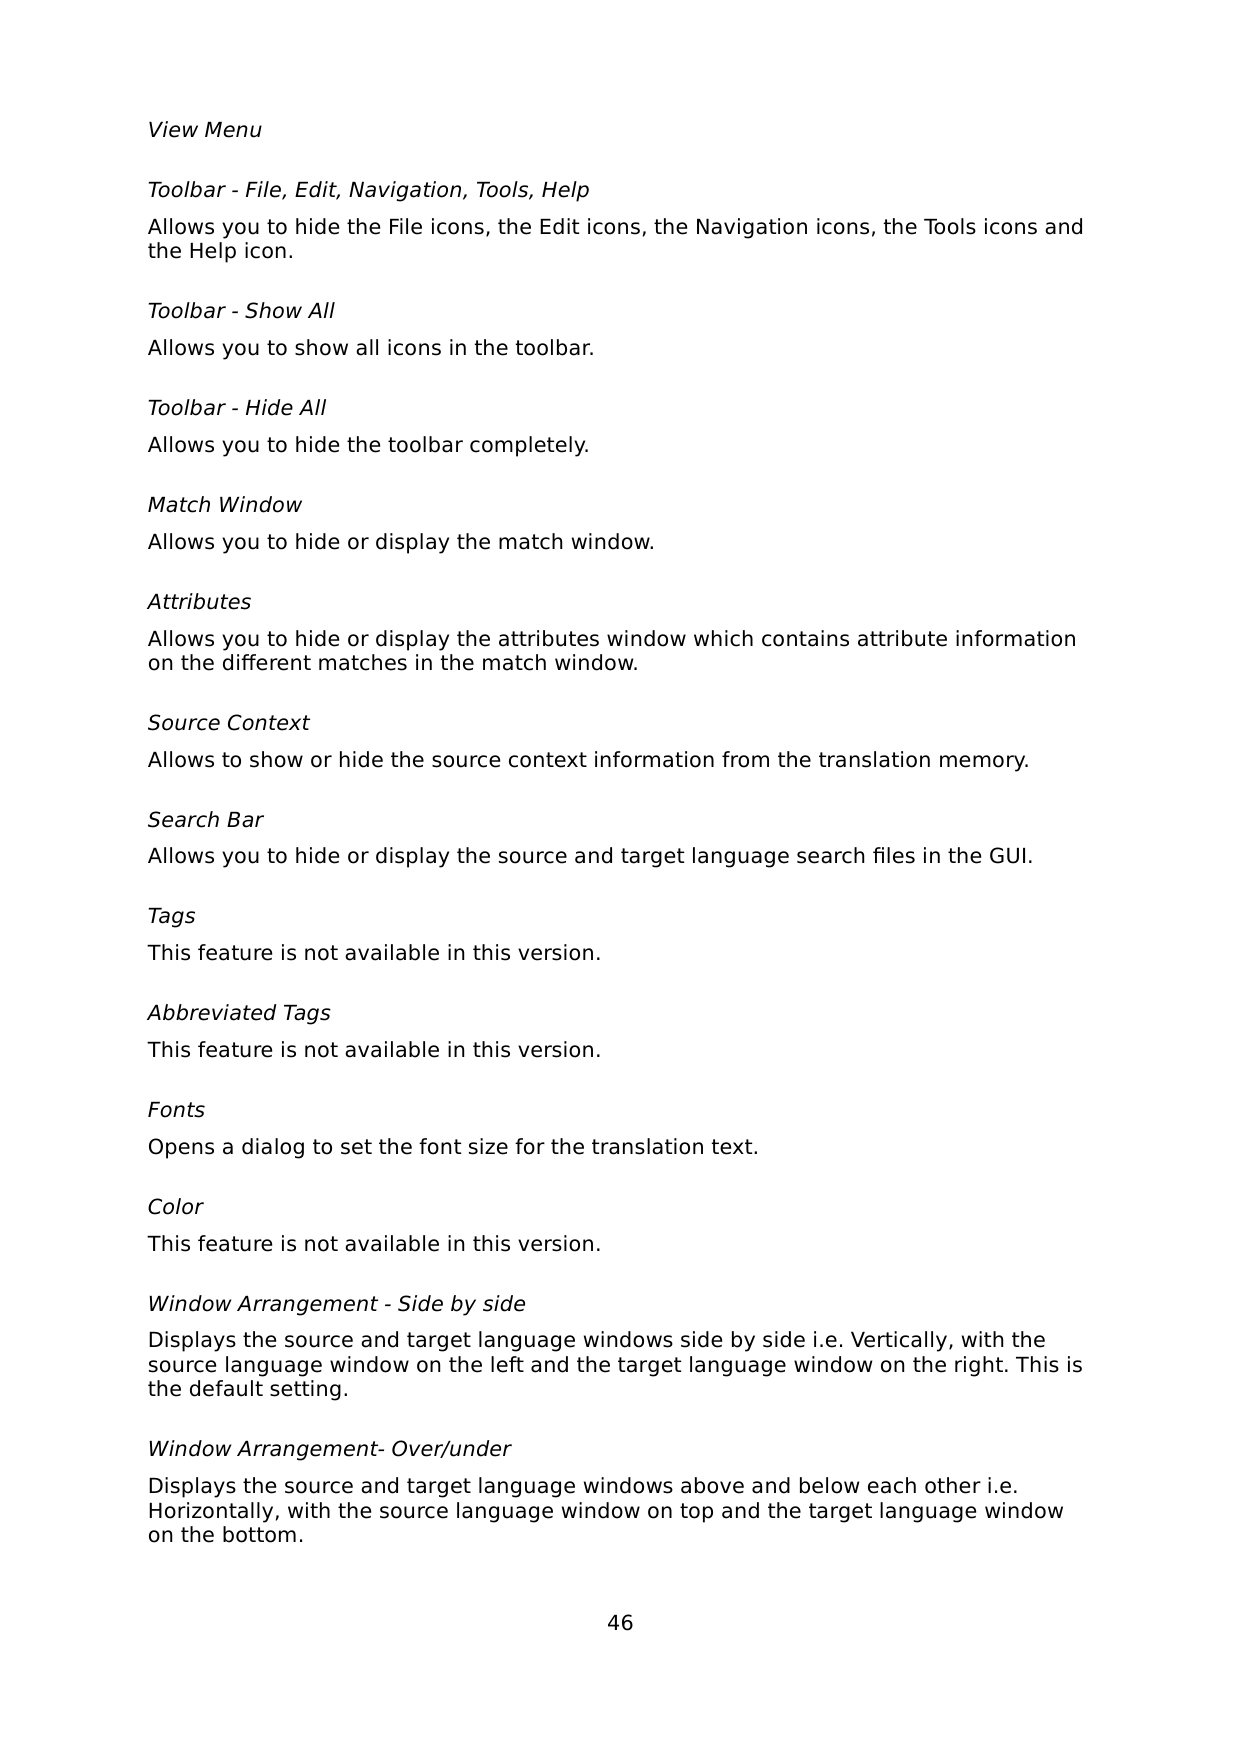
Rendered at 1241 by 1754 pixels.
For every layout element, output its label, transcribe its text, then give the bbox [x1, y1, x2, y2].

text This feature is not available in this version. [148, 1232, 1093, 1256]
text Opens a dialog to set the font size for the translation text. [148, 1135, 1093, 1159]
text This feature is not available in this version. [148, 1038, 1093, 1062]
text Color [148, 1195, 1093, 1219]
text Window Arrangement - Side by side [148, 1291, 1093, 1316]
text Allows you to hide the toolbar completely. [148, 433, 1093, 457]
text Allows to show or hide the source context information from the translation memory. [148, 748, 1093, 772]
text Toolbar - Hide All [148, 396, 1093, 421]
text Abbreviated Tags [148, 1001, 1093, 1026]
text Allows you to hide or display the match window. [148, 530, 1093, 554]
text Tags [148, 904, 1093, 929]
text Allows you to hide or display the source and target language search files in the GUI. [148, 844, 1093, 869]
text Match Window [148, 493, 1093, 517]
text Toolbar - Show All [148, 299, 1093, 324]
text View Menu [148, 118, 1093, 143]
text Search Bar [148, 808, 1093, 832]
text Displays the source and target language windows above and below each other i.e. Horizontally, with the source language window on top and the target language window on the bottom. [148, 1474, 1093, 1547]
text Fonts [148, 1098, 1093, 1122]
text Attributes [148, 589, 1093, 614]
text Toolbar - File, Edit, Navigation, Tools, Help [148, 178, 1093, 202]
text Displays the source and target language windows side by side i.e. Vertically, with the source language window on the left and the target language window on the right. This is the default setting. [148, 1328, 1093, 1402]
text Window Arrangement- Over/under [148, 1437, 1093, 1462]
text Allows you to hide the File icons, the Edit icons, the Navigation icons, the Tools icons and the Help icon. [148, 215, 1093, 264]
text Allows you to hide or display the attributes window which contains attribute information on the different matches in the match window. [148, 626, 1093, 675]
text This feature is not available in this version. [148, 941, 1093, 966]
text Allows you to show all icons in the toolbar. [148, 336, 1093, 361]
text Source Context [148, 711, 1093, 735]
